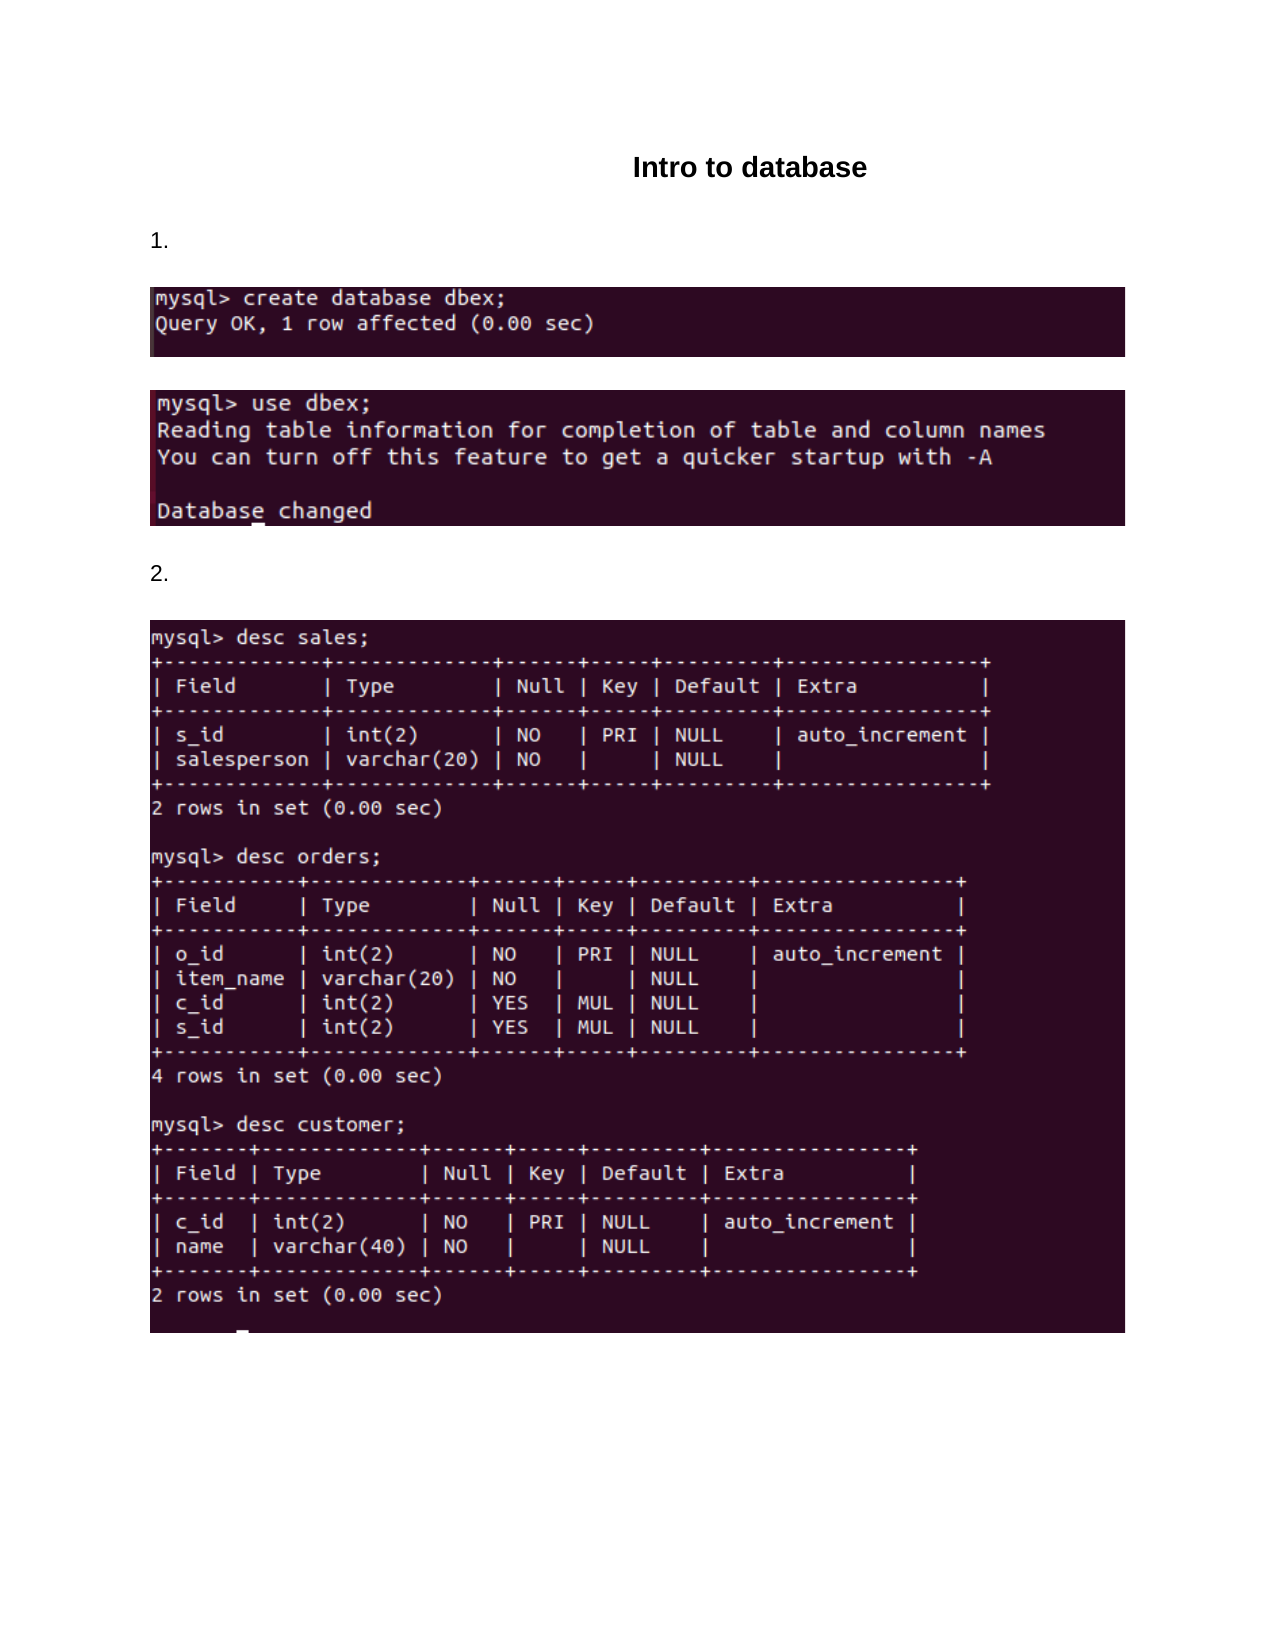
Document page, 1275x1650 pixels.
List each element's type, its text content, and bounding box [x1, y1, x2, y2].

text Intro to database [150, 150, 1125, 183]
picture [150, 287, 1125, 357]
picture [150, 390, 1125, 526]
picture [150, 620, 1125, 1333]
text 1. [150, 227, 1125, 253]
text 2. [150, 560, 1125, 586]
